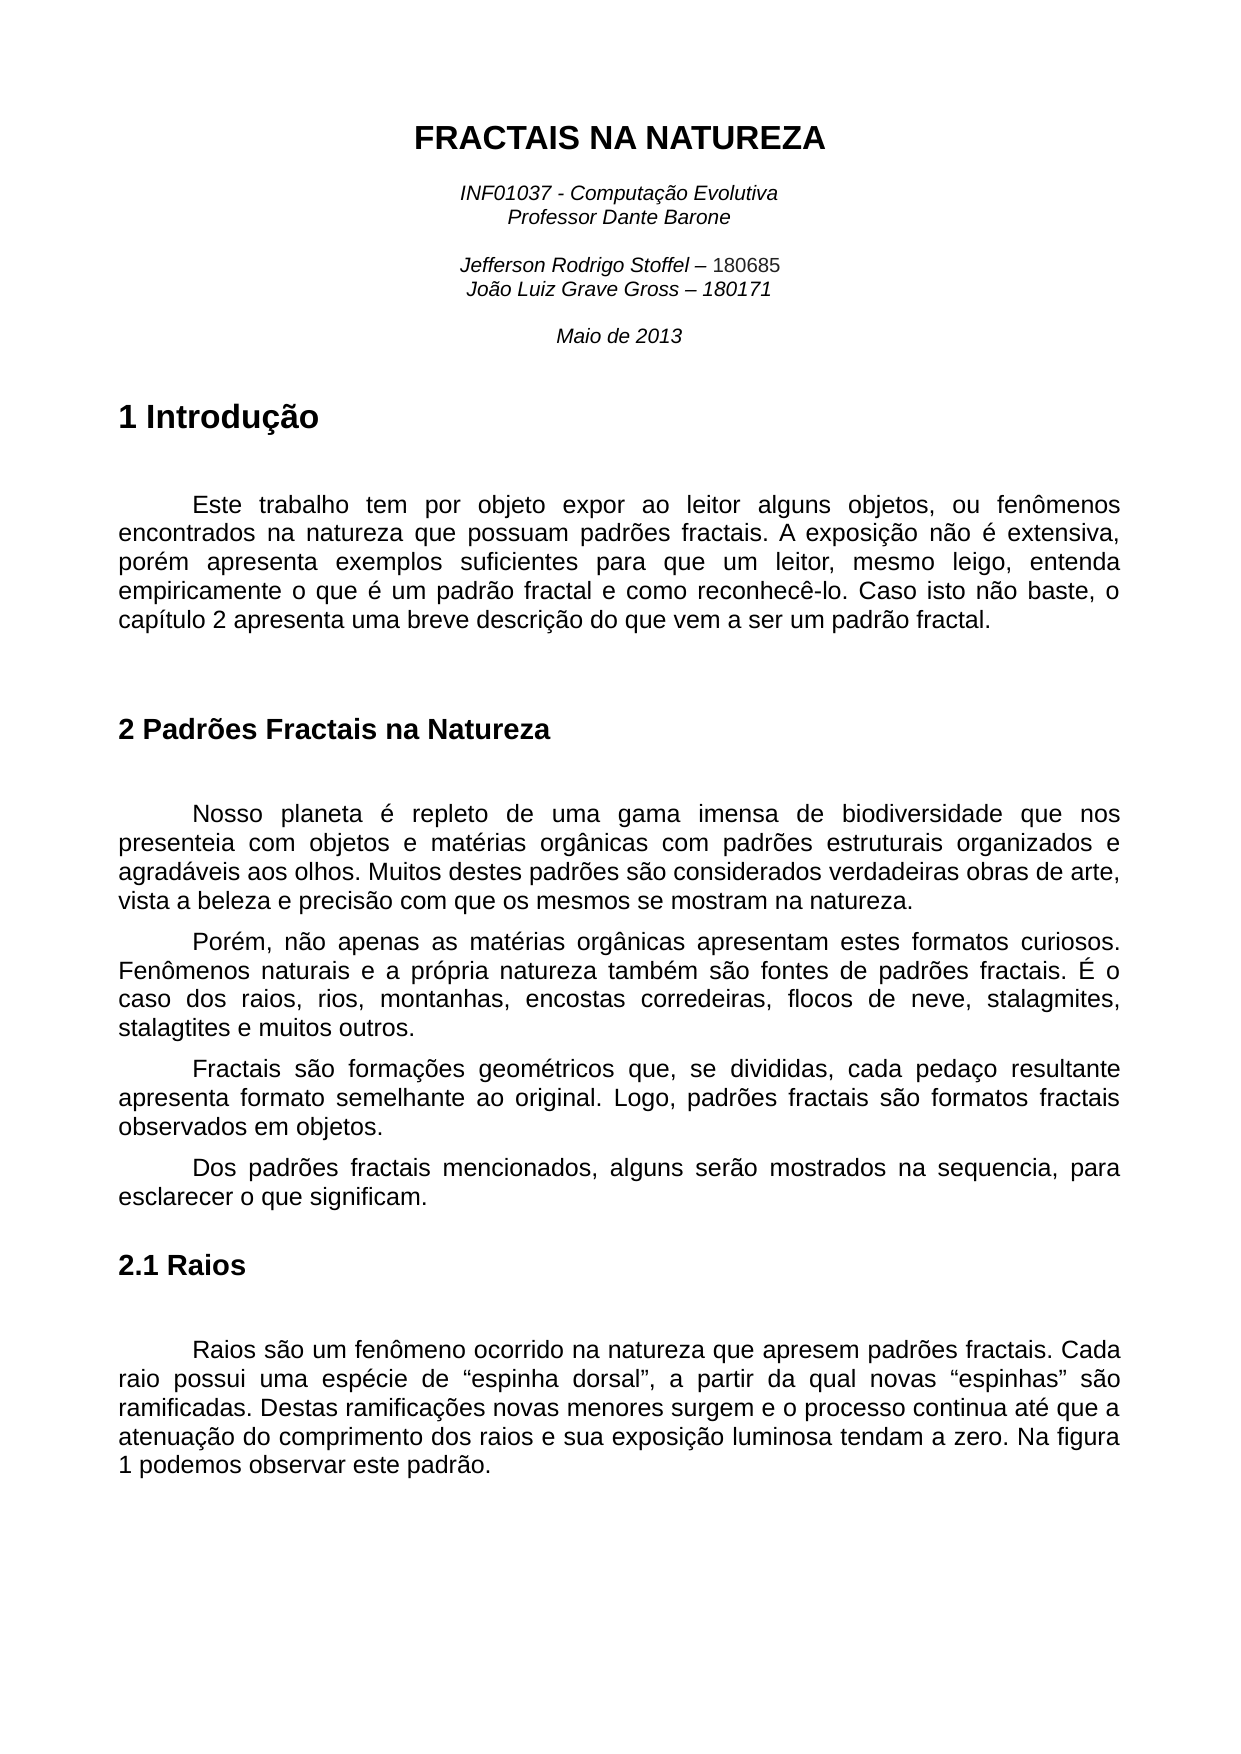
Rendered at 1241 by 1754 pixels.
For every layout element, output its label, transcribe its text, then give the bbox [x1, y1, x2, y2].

subtitle 2.1 Raios [118, 1248, 1122, 1282]
text Porém, não apenas as matérias orgânicas apresentam estes formatos curiosos. Fenômenos naturais e a própria natureza também são fontes de padrões fractais. É o caso dos raios, rios, montanhas, encostas corredeiras, flocos de neve, stalagmites, stalagtites e muitos outros. [118, 927, 1122, 1042]
subtitle 2 Padrões Fractais na Natureza [118, 712, 1122, 746]
text Fractais são formações geométricos que, se divididas, cada pedaço resultante apresenta formato semelhante ao original. Logo, padrões fractais são formatos fractais observados em objetos. [118, 1054, 1122, 1141]
text INF01037 - Computação Evolutiva [118, 181, 1122, 204]
text Este trabalho tem por objeto expor ao leitor alguns objetos, ou fenômenos encontrados na natureza que possuam padrões fractais. A exposição não é extensiva, porém apresenta exemplos suficientes para que um leitor, mesmo leigo, entenda empiricamente o que é um padrão fractal e como reconhecê-lo. Caso isto não baste, o capítulo 2 apresenta uma breve descrição do que vem a ser um padrão fractal. [118, 489, 1122, 633]
text Maio de 2013 [118, 324, 1122, 348]
text Dos padrões fractais mencionados, alguns serão mostrados na sequencia, para esclarecer o que significam. [118, 1153, 1122, 1211]
text FRACTAIS NA NATUREZA [118, 118, 1122, 157]
subtitle 1 Introdução [118, 397, 1122, 436]
text Professor Dante Barone [118, 204, 1122, 228]
text Raios são um fenômeno ocorrido na natureza que apresem padrões fractais. Cada raio possui uma espécie de “espinha dorsal”, a partir da qual novas “espinhas” são ramificadas. Destas ramificações novas menores surgem e o processo continua até que a atenuação do comprimento dos raios e sua exposição luminosa tendam a zero. Na figura 1 podemos observar este padrão. [118, 1336, 1122, 1479]
text Jefferson Rodrigo Stoffel – 180685 [118, 252, 1122, 276]
text Nosso planeta é repleto de uma gama imensa de biodiversidade que nos presenteia com objetos e matérias orgânicas com padrões estruturais organizados e agradáveis aos olhos. Muitos destes padrões são considerados verdadeiras obras de arte, vista a beleza e precisão com que os mesmos se mostram na natureza. [118, 799, 1122, 914]
text João Luiz Grave Gross – 180171 [118, 276, 1122, 300]
